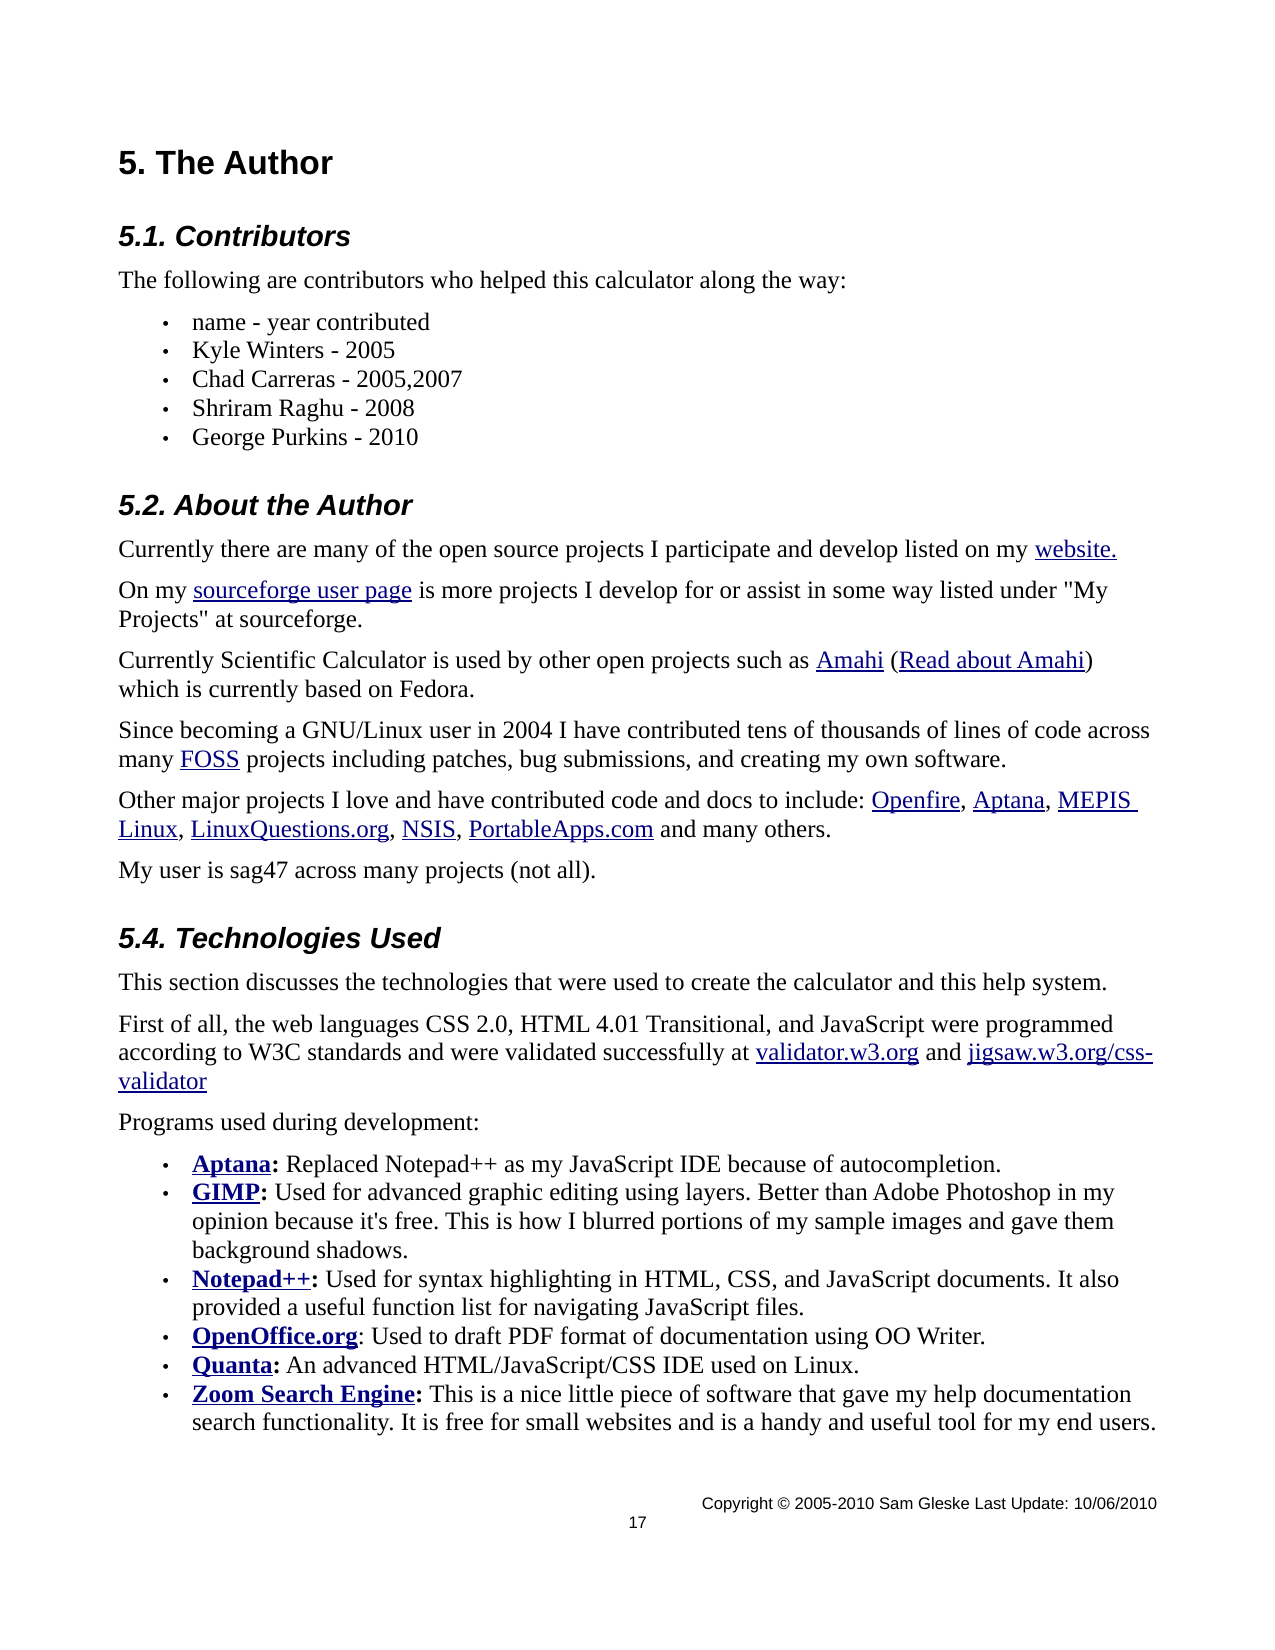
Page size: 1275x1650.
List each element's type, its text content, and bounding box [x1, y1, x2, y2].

list Kyle Winters - 2005 [162, 335, 1157, 364]
text Since becoming a GNU/Linux user in 2004 I have contributed tens of thousands of lines of code across many FOSS projects including patches, bug submissions, and creating my own software. [118, 715, 1157, 773]
text Currently Scientific Calculator is used by other open projects such as Amahi (Read about Amahi) which is currently based on Fedora. [118, 645, 1157, 703]
subtitle 5.2. About the Author [118, 488, 1157, 521]
list Shriram Raghu - 2008 [162, 393, 1157, 422]
subtitle 5.1. Contributors [118, 219, 1157, 253]
list GIMP: Used for advanced graphic editing using layers. Better than Adobe Photoshop in my opinion because it's free. This is how I blurred portions of my sample images and gave them background shadows. [162, 1177, 1157, 1264]
subtitle 5.4. Technologies Used [118, 921, 1157, 955]
list Quanta: An advanced HTML/JavaScript/CSS IDE used on Linux. [162, 1350, 1157, 1379]
list Chad Carreras - 2005,2007 [162, 364, 1157, 393]
list Notepad++: Used for syntax highlighting in HTML, CSS, and JavaScript documents. It also provided a useful function list for navigating JavaScript files. [162, 1264, 1157, 1321]
text The following are contributors who helped this calculator along the way: [118, 265, 1157, 294]
subtitle 5. The Author [118, 143, 1157, 182]
text Programs used during development: [118, 1107, 1157, 1136]
text This section discusses the technologies that were used to create the calculator and this help system. [118, 967, 1157, 996]
list Aptana: Replaced Notepad++ as my JavaScript IDE because of autocompletion. [162, 1149, 1157, 1177]
text First of all, the web languages CSS 2.0, HTML 4.01 Transitional, and JavaScript were programmed according to W3C standards and were validated successfully at validator.w3.org and jigsaw.w3.org/css-validator [118, 1009, 1157, 1095]
text On my sourceforge user page is more projects I develop for or assist in some way listed under "My Projects" at sourceforge. [118, 575, 1157, 633]
list George Purkins - 2010 [162, 422, 1157, 450]
list Zoom Search Engine: This is a nice little piece of software that gave my help documentation search functionality. It is free for small websites and is a handy and useful tool for my end users. [162, 1379, 1157, 1436]
list OpenOffice.org: Used to draft PDF format of documentation using OO Writer. [162, 1321, 1157, 1350]
text My user is sag47 across many projects (not all). [118, 855, 1157, 884]
list name - year contributed [162, 307, 1157, 335]
text Other major projects I love and have contributed code and docs to include: Openfire, Aptana, MEPIS Linux, LinuxQuestions.org, NSIS, PortableApps.com and many others. [118, 785, 1157, 843]
text Currently there are many of the open source projects I participate and develop listed on my website. [118, 534, 1157, 563]
